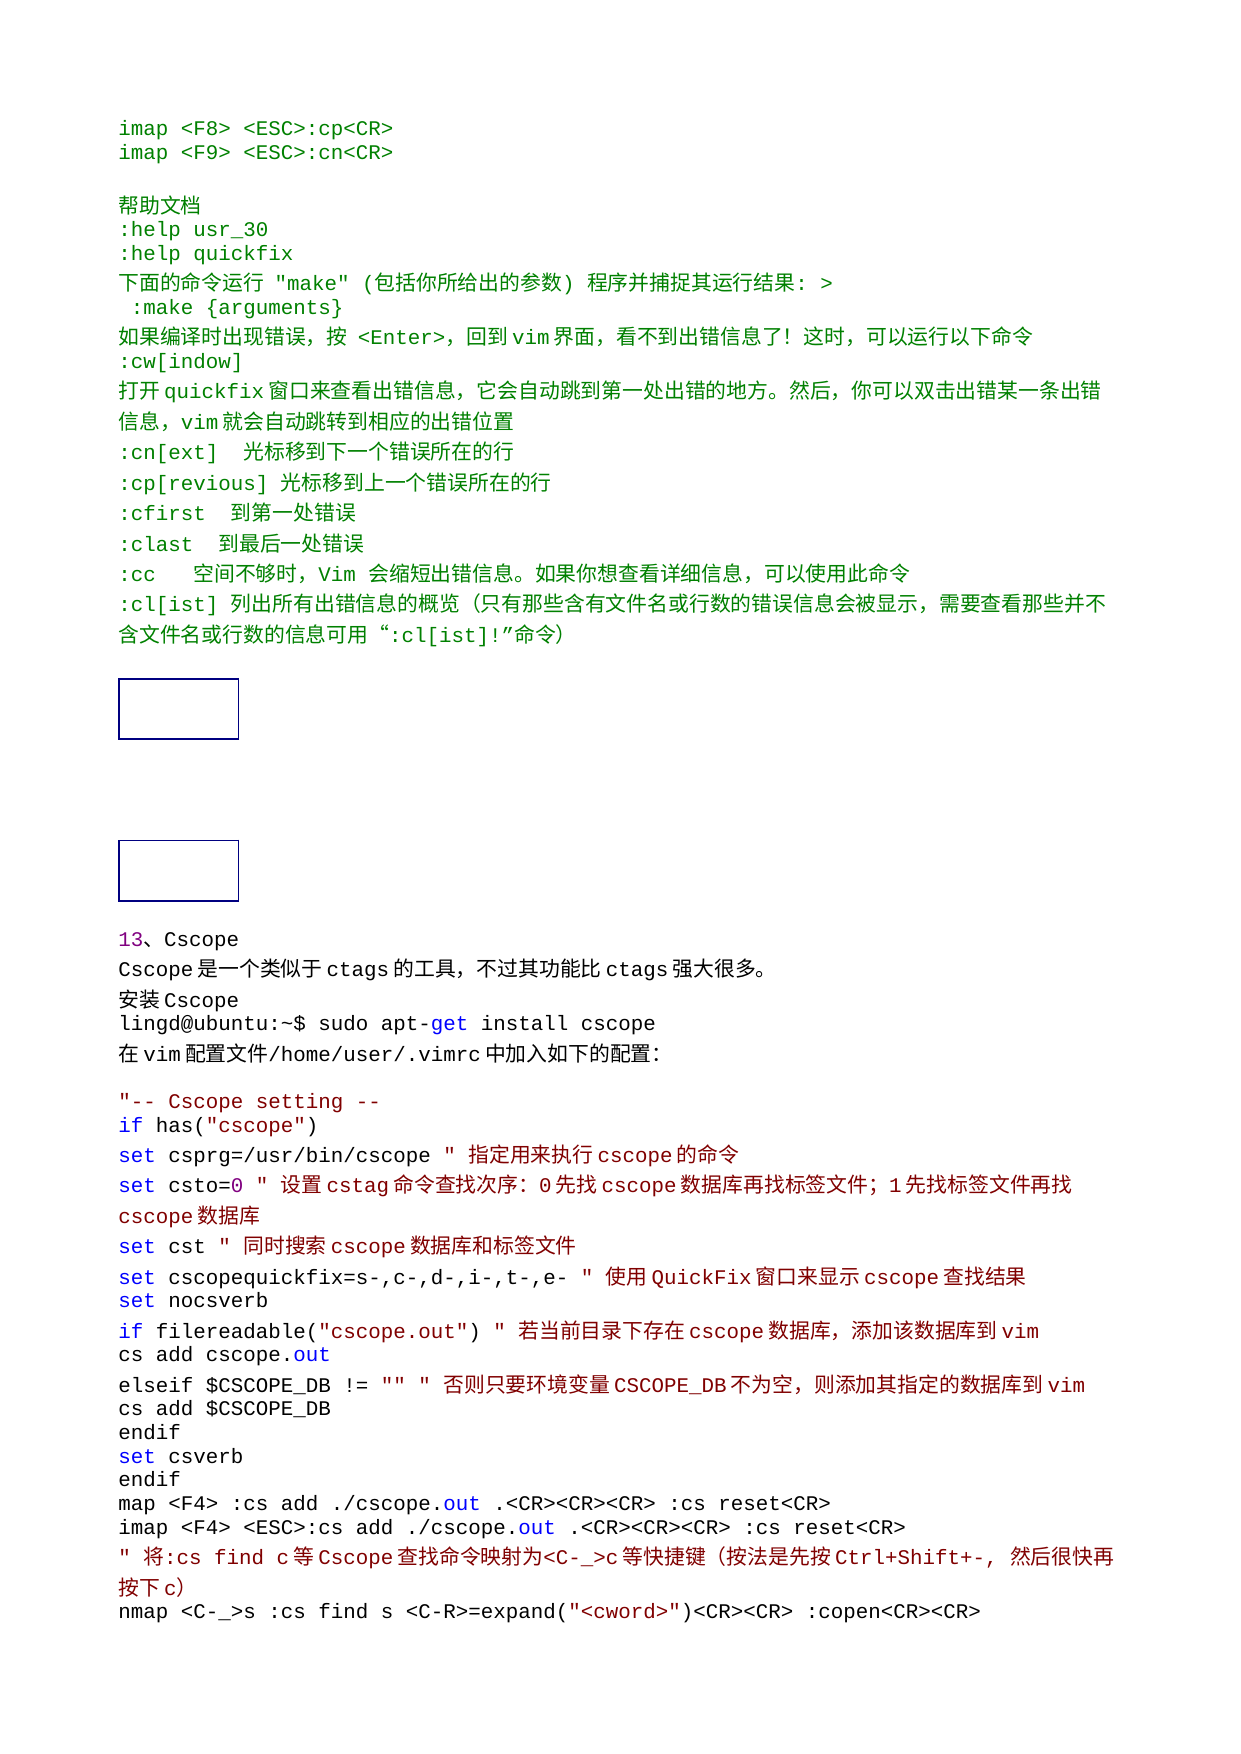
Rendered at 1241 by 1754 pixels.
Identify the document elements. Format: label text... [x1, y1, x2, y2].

text 13、Cscope [118, 922, 1122, 952]
text 下面的命令运行 "make" (包括你所给出的参数) 程序并捕捉其运行结果: > [118, 267, 1122, 297]
text :clast 到最后一处错误 [118, 527, 1122, 557]
text Cscope是一个类似于ctags的工具，不过其功能比ctags强大很多。 [118, 952, 1122, 983]
text endif [118, 1422, 1122, 1446]
text :help quickfix [118, 243, 1122, 267]
text elseif $CSCOPE_DB != "" " 否则只要环境变量CSCOPE_DB不为空，则添加其指定的数据库到vim [118, 1368, 1122, 1398]
text cs add $CSCOPE_DB [118, 1398, 1122, 1422]
text set csprg=/usr/bin/cscope " 指定用来执行cscope的命令 [118, 1138, 1122, 1169]
text set csto=0 " 设置cstag命令查找次序：0先找cscope数据库再找标签文件；1先找标签文件再找cscope数据库 [118, 1169, 1122, 1229]
text set nocsverb [118, 1290, 1122, 1314]
text :cw[indow] [118, 351, 1122, 375]
text :help usr_30 [118, 219, 1122, 243]
text cs add cscope.out [118, 1344, 1122, 1368]
text 安装Cscope [118, 983, 1122, 1013]
text :cfirst 到第一处错误 [118, 496, 1122, 527]
text lingd@ubuntu:~$ sudo apt-get install cscope [118, 1013, 1122, 1037]
text map <F4> :cs add ./cscope.out .<CR><CR><CR> :cs reset<CR> [118, 1493, 1122, 1517]
text :cp[revious] 光标移到上一个错误所在的行 [118, 466, 1122, 496]
text 帮助文档 [118, 189, 1122, 219]
text :cn[ext] 光标移到下一个错误所在的行 [118, 436, 1122, 466]
text imap <F8> <ESC>:cp<CR> [118, 118, 1122, 142]
text 打开quickfix窗口来查看出错信息，它会自动跳到第一处出错的地方。然后，你可以双击出错某一条出错信息，vim就会自动跳转到相应的出错位置 [118, 375, 1122, 436]
text set cst " 同时搜索cscope数据库和标签文件 [118, 1229, 1122, 1260]
text imap <F4> <ESC>:cs add ./cscope.out .<CR><CR><CR> :cs reset<CR> [118, 1517, 1122, 1540]
text 如果编译时出现错误，按 <Enter>，回到vim界面，看不到出错信息了！这时，可以运行以下命令 [118, 321, 1122, 351]
text nmap <C-_>s :cs find s <C-R>=expand("<cword>")<CR><CR> :copen<CR><CR> [118, 1601, 1122, 1625]
text " 将:cs find c等Cscope查找命令映射为<C-_>c等快捷键（按法是先按Ctrl+Shift+-, 然后很快再按下c） [118, 1540, 1122, 1601]
text endif [118, 1469, 1122, 1493]
text :cc 空间不够时，Vim 会缩短出错信息。如果你想查看详细信息，可以使用此命令 [118, 557, 1122, 588]
text 在vim配置文件/home/user/.vimrc中加入如下的配置： [118, 1037, 1122, 1067]
text :make {arguments} [118, 297, 1122, 321]
text set csverb [118, 1446, 1122, 1469]
text if has("cscope") [118, 1114, 1122, 1138]
text imap <F9> <ESC>:cn<CR> [118, 142, 1122, 165]
text "-- Cscope setting -- [118, 1091, 1122, 1114]
text if filereadable("cscope.out") " 若当前目录下存在cscope数据库，添加该数据库到vim [118, 1314, 1122, 1344]
text set cscopequickfix=s-,c-,d-,i-,t-,e- " 使用QuickFix窗口来显示cscope查找结果 [118, 1260, 1122, 1290]
text :cl[ist] 列出所有出错信息的概览（只有那些含有文件名或行数的错误信息会被显示，需要查看那些并不含文件名或行数的信息可用“:cl[ist]!”命令） [118, 588, 1122, 648]
